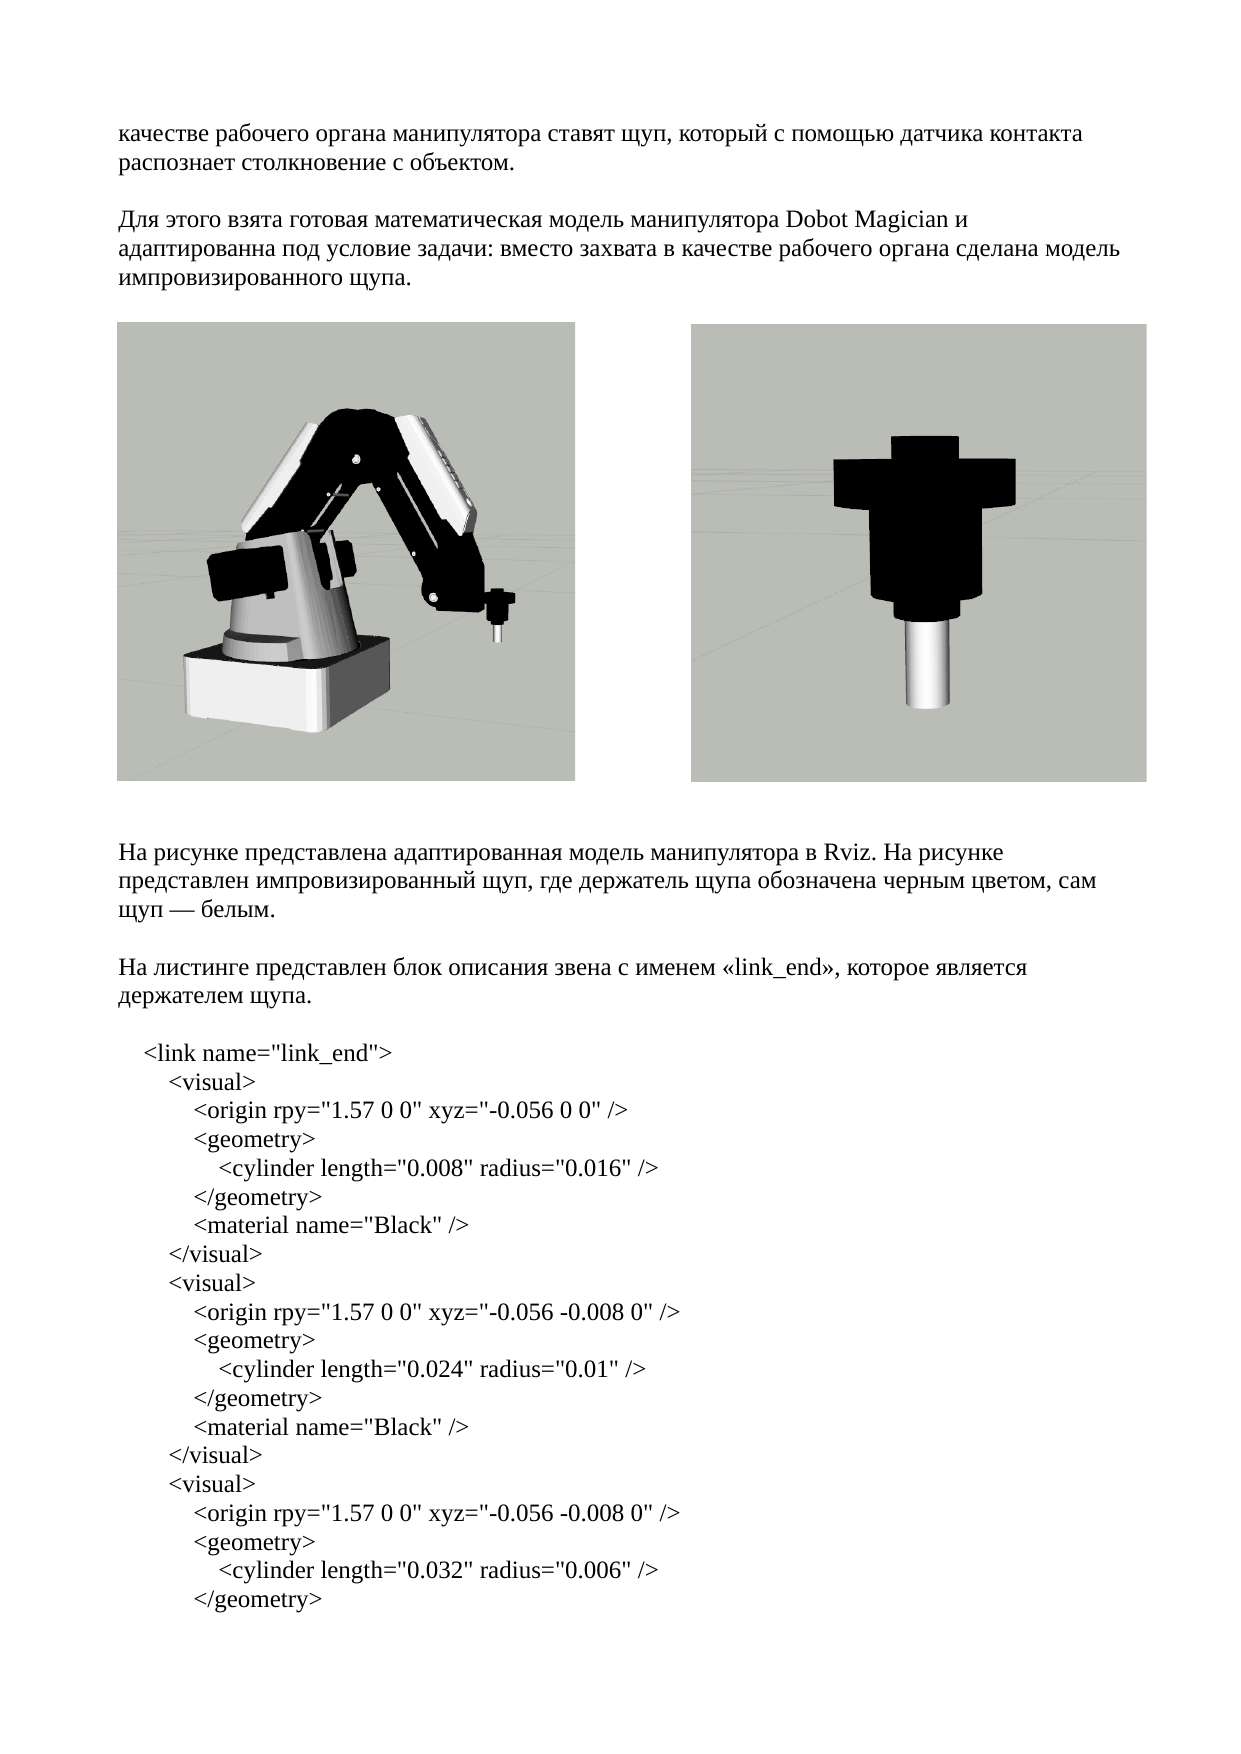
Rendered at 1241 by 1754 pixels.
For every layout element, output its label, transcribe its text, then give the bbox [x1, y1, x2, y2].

text <visual> [118, 1067, 1122, 1096]
text <material name="Black" /> [118, 1412, 1122, 1441]
picture [117, 322, 576, 781]
text <geometry> [118, 1326, 1122, 1354]
text <origin rpy="1.57 0 0" xyz="-0.056 0 0" /> [118, 1096, 1122, 1124]
text <geometry> [118, 1527, 1122, 1556]
text На рисунке представлена адаптированная модель манипулятора в Rviz. На рисунке представлен импровизированный щуп, где держатель щупа обозначена черным цветом, сам щуп — белым. [118, 837, 1122, 923]
text качестве рабочего органа манипулятора ставят щуп, который с помощью датчика контакта распознает столкновение с объектом. [118, 118, 1122, 176]
text На листинге представлен блок описания звена с именем «link_end», которое является держателем щупа. [118, 952, 1122, 1009]
text </geometry> [118, 1383, 1122, 1412]
text <visual> [118, 1469, 1122, 1498]
text <geometry> [118, 1124, 1122, 1153]
text </geometry> [118, 1182, 1122, 1211]
text </visual> [118, 1441, 1122, 1469]
picture [691, 324, 1147, 782]
text <origin rpy="1.57 0 0" xyz="-0.056 -0.008 0" /> [118, 1498, 1122, 1527]
text </geometry> [118, 1584, 1122, 1613]
text <cylinder length="0.008" radius="0.016" /> [118, 1153, 1122, 1182]
text </visual> [118, 1239, 1122, 1268]
text <origin rpy="1.57 0 0" xyz="-0.056 -0.008 0" /> [118, 1297, 1122, 1326]
text <cylinder length="0.032" radius="0.006" /> [118, 1556, 1122, 1584]
text <material name="Black" /> [118, 1211, 1122, 1239]
text <cylinder length="0.024" radius="0.01" /> [118, 1354, 1122, 1383]
text <visual> [118, 1268, 1122, 1297]
text <link name="link_end"> [118, 1038, 1122, 1067]
text Для этого взята готовая математическая модель манипулятора Dobot Magician и адаптированна под условие задачи: вместо захвата в качестве рабочего органа сделана модель импровизированного щупа. [118, 204, 1122, 291]
